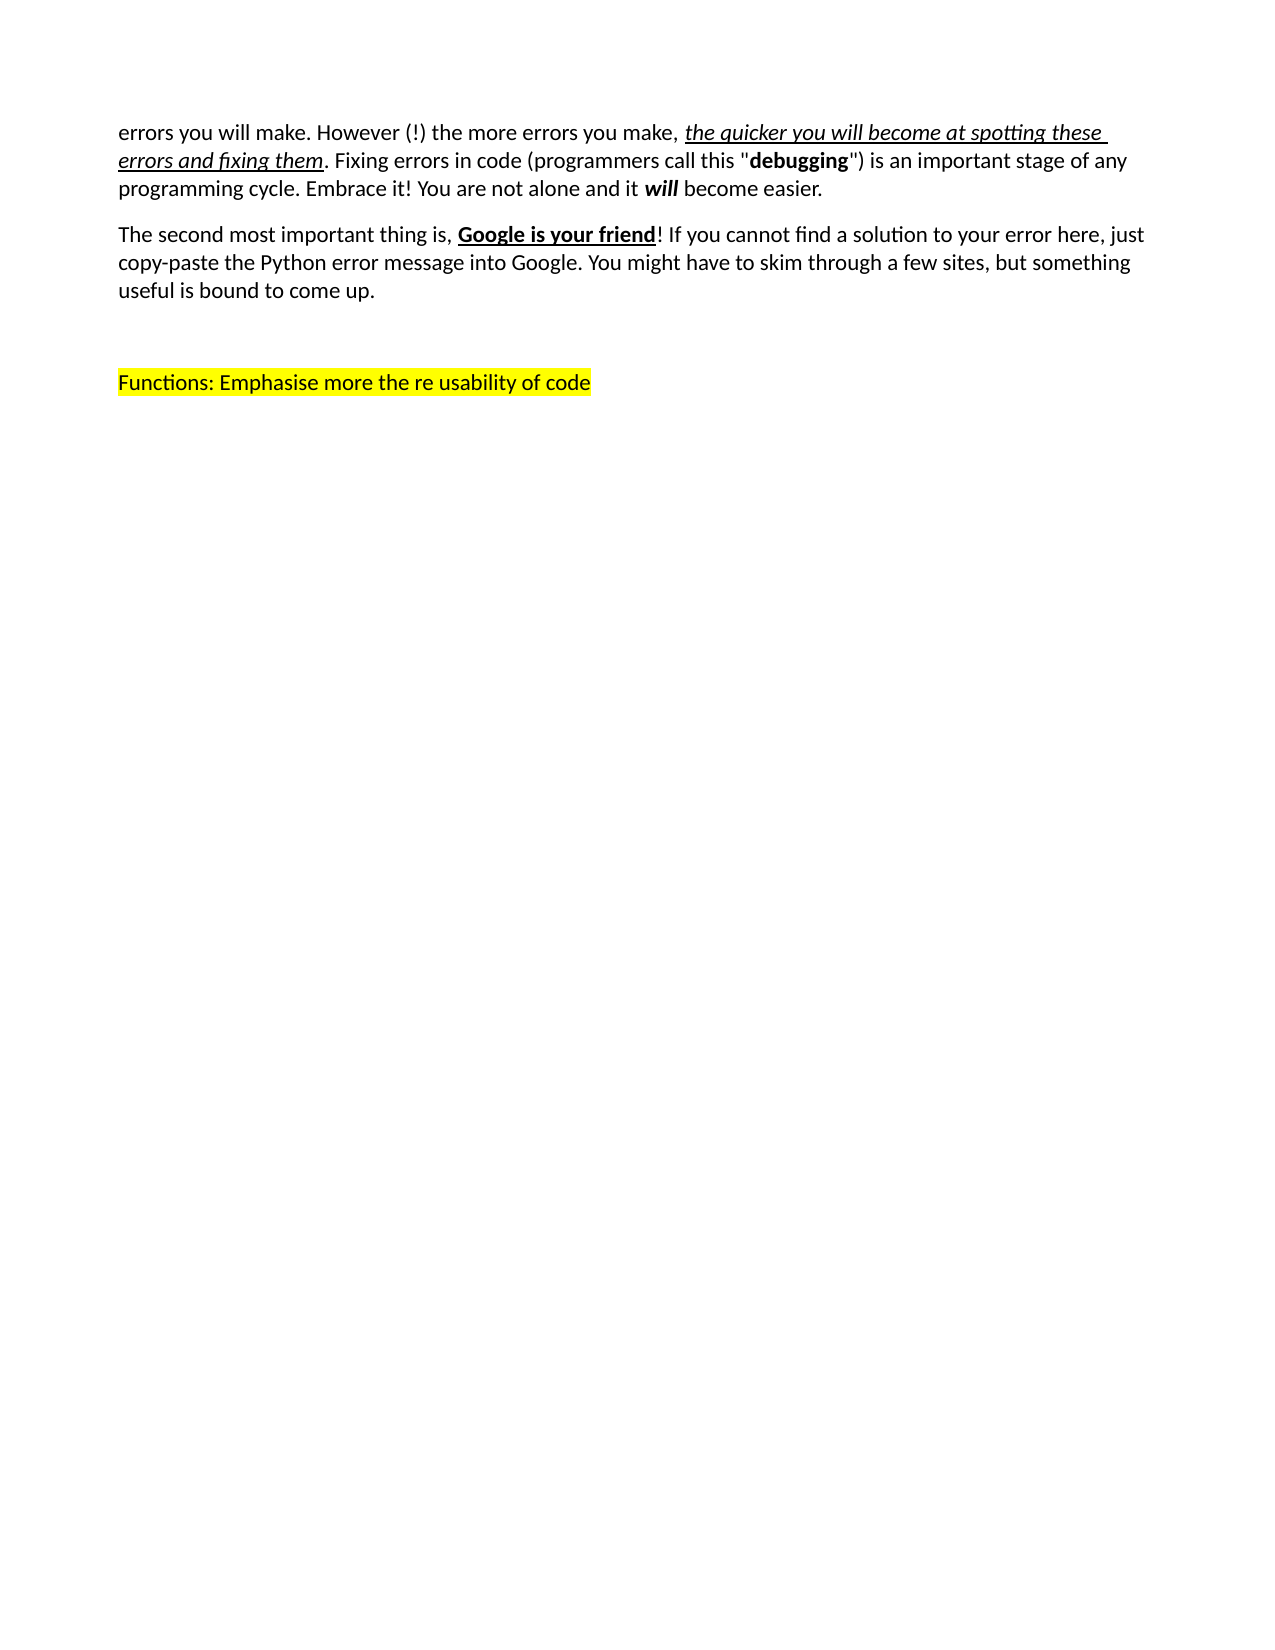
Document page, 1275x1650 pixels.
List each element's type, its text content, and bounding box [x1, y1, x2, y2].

text errors you will make. However (!) the more errors you make, the quicker you will become at spotting these errors and fixing them. Fixing errors in code (programmers call this "debugging") is an important stage of any programming cycle. Embrace it! You are not alone and it will become easier. [118, 118, 1157, 202]
text Functions: Emphasise more the re usability of code [118, 368, 1157, 396]
text The second most important thing is, Google is your friend! If you cannot find a solution to your error here, just copy-paste the Python error message into Google. You might have to skim through a few sites, but something useful is bound to come up. [118, 220, 1157, 304]
